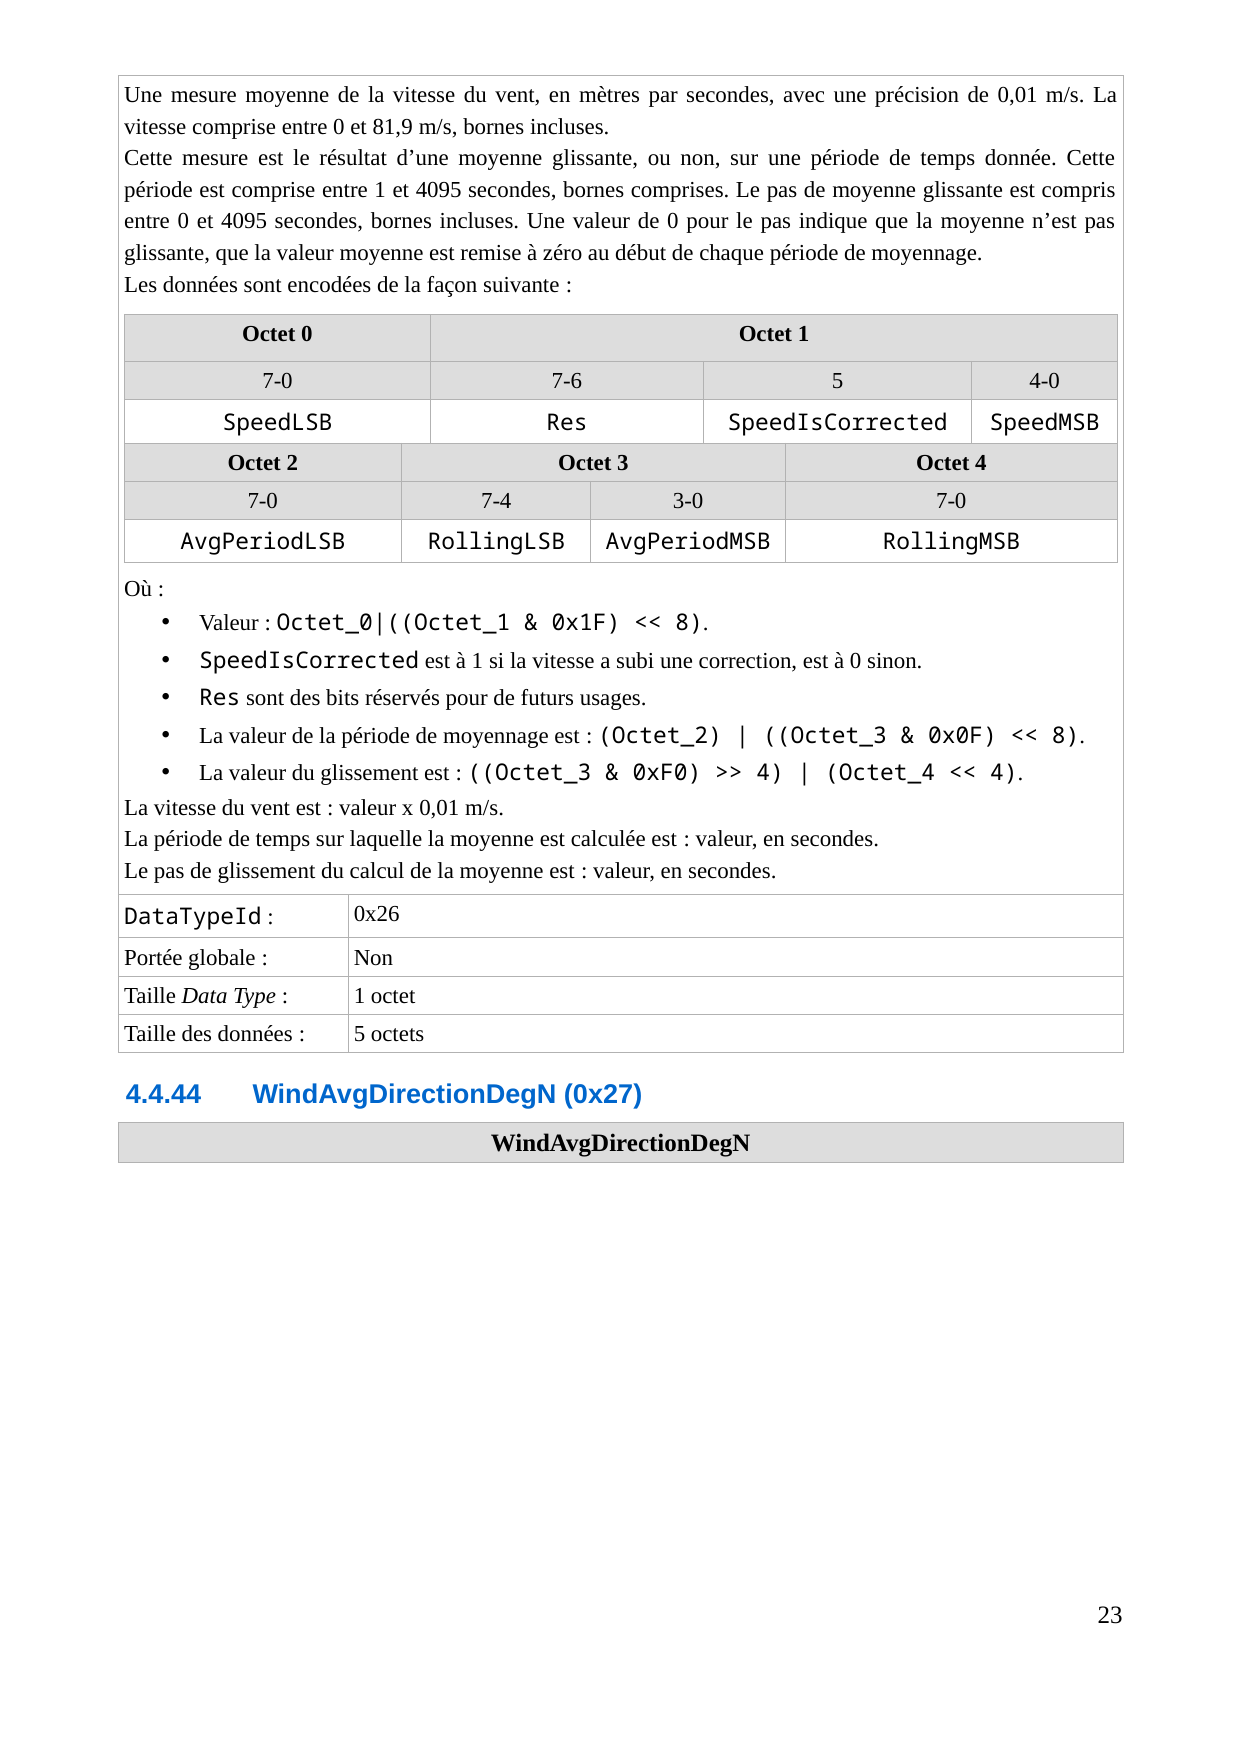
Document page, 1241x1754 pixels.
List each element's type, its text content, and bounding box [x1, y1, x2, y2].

table_header Octet 0 [125, 315, 430, 361]
table_cell Portée globale : [119, 938, 348, 976]
table_cell 0x26 [349, 895, 1123, 937]
table_cell RollingLSB [402, 520, 590, 562]
table_header Octet 1 [431, 315, 1117, 361]
table_cell 5 [704, 362, 971, 399]
table_cell Octet 4 [786, 444, 1117, 481]
table_cell Res [431, 400, 703, 442]
table_cell SpeedMSB [972, 400, 1117, 442]
table_cell AvgPeriodLSB [125, 520, 401, 562]
table_cell 7-4 [402, 482, 590, 519]
table_cell 7-0 [125, 482, 401, 519]
table_cell Octet 2 [125, 444, 401, 481]
table_cell Taille Data Type : [119, 977, 348, 1014]
table_cell Taille des données : [119, 1015, 348, 1052]
table_cell SpeedIsCorrected [704, 400, 971, 442]
table_cell 5 octets [349, 1015, 1123, 1052]
subtitle WindAvgDirectionDegN (0x27) [118, 1078, 1122, 1109]
table_cell Une mesure moyenne de la vitesse du vent, en mètres par secondes, avec une précision de 0,01 m/s. La vitesse comprise entre 0 et 81,9 m/s, bornes incluses. Cette mesure est le résultat d’une moyenne glissante, ou non, sur une période de temps donnée. Cette période est comprise entre 1 et 4095 secondes, bornes comprises. Le pas de moyenne glissante est compris entre 0 et 4095 secondes, bornes incluses. Une valeur de 0 pour le pas indique que la moyenne n’est pas glissante, que la valeur moyenne est remise à zéro au début de chaque période de moyennage. Les données sont encodées de la façon suivante : Où : Valeur : Octet_0|((Octet_1 & 0x1F) << 8). SpeedIsCorrected est à 1 si la vitesse a subi une correction, est à 0 sinon. Res sont des bits réservés pour de futurs usages. La valeur de la période de moyennage est : (Octet_2) | ((Octet_3 & 0x0F) << 8). La valeur du glissement est : ((Octet_3 & 0xF0) >> 4) | (Octet_4 << 4). La vitesse du vent est : valeur x 0,01 m/s. La période de temps sur laquelle la moyenne est calculée est : valeur, en secondes. Le pas de glissement du calcul de la moyenne est : valeur, en secondes. [119, 76, 1123, 894]
table_cell 4-0 [972, 362, 1117, 399]
table_cell 7-0 [786, 482, 1117, 519]
table_cell 7-0 [125, 362, 430, 399]
table_cell Octet 3 [402, 444, 785, 481]
table_cell Non [349, 938, 1123, 976]
table_cell DataTypeId : [119, 895, 348, 937]
table_header WindAvgDirectionDegN [119, 1123, 1123, 1162]
table_cell 7-6 [431, 362, 703, 399]
table_cell AvgPeriodMSB [591, 520, 785, 562]
table_cell 3-0 [591, 482, 785, 519]
table_cell SpeedLSB [125, 400, 430, 442]
table_cell 1 octet [349, 977, 1123, 1014]
table_cell RollingMSB [786, 520, 1117, 562]
